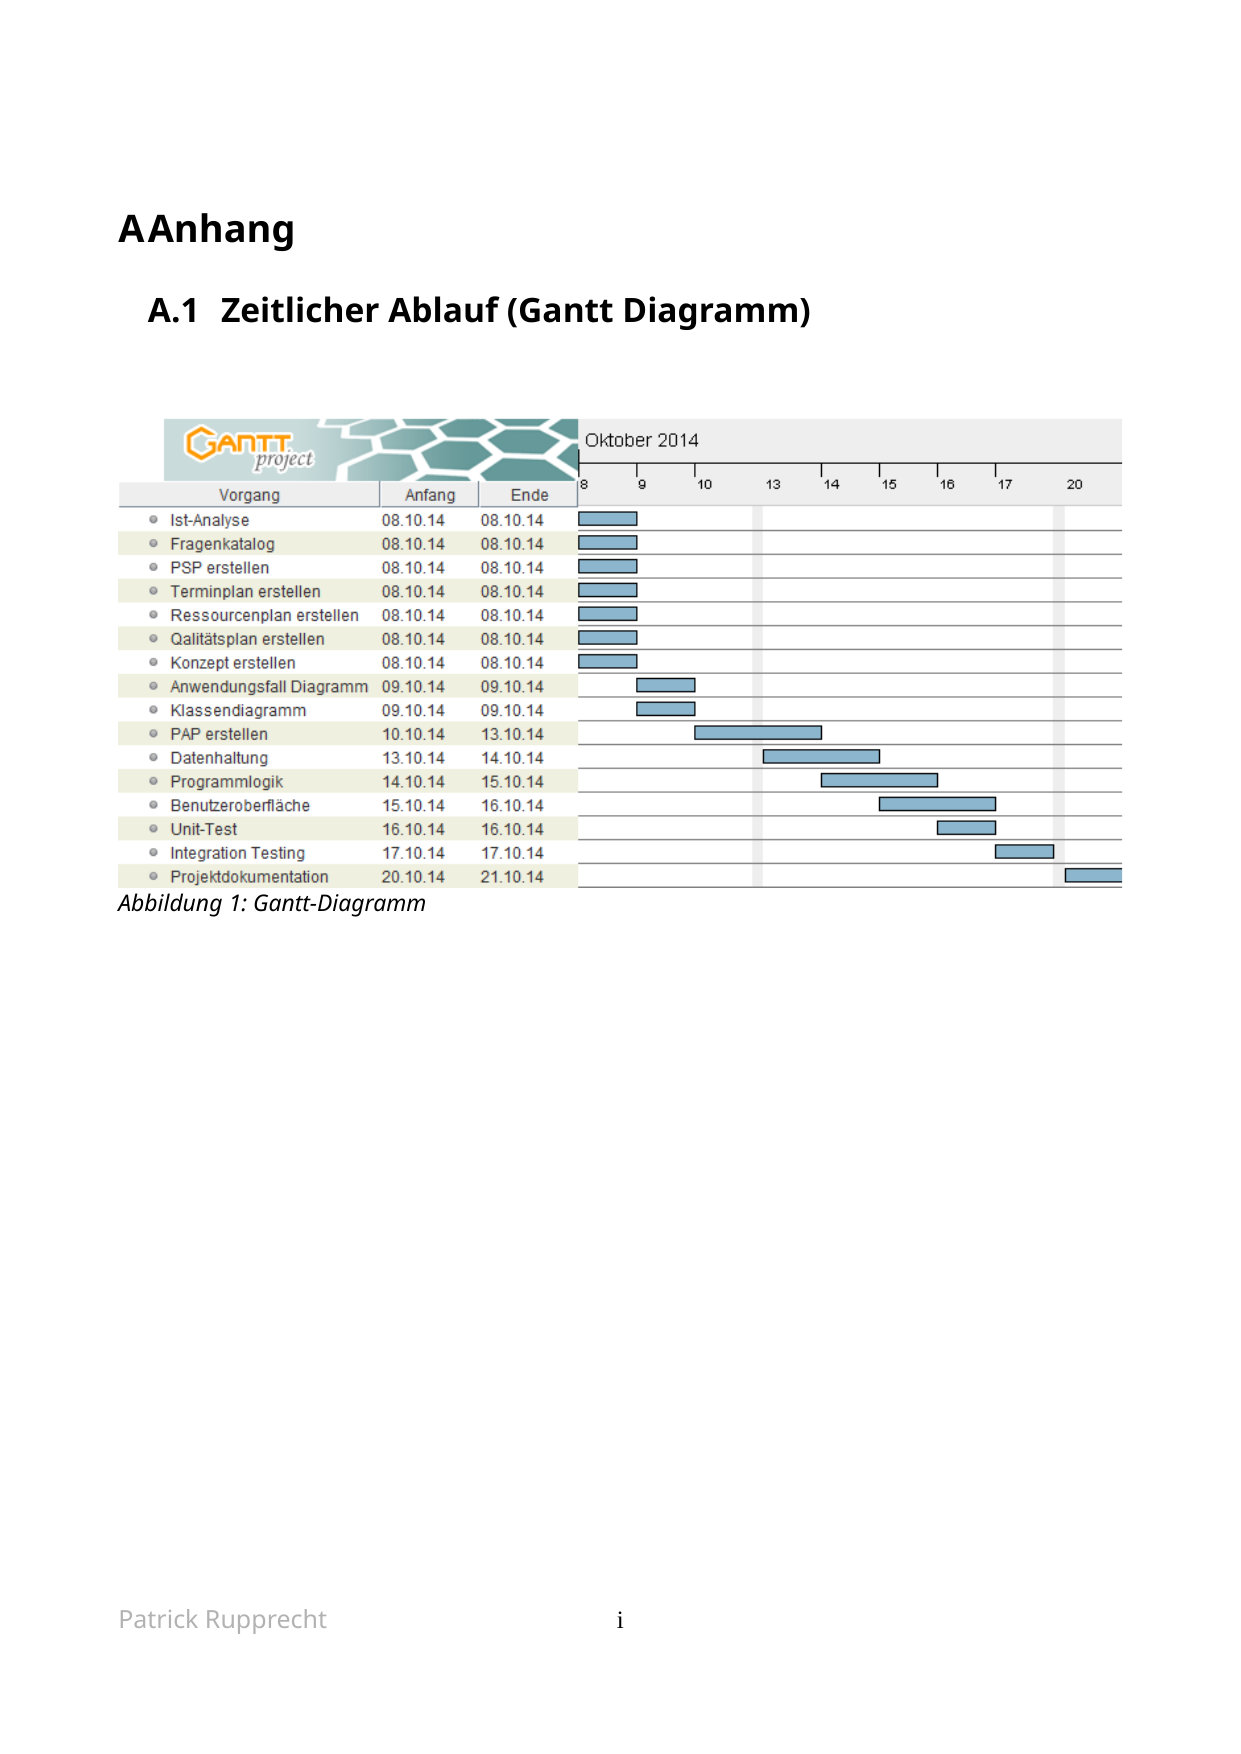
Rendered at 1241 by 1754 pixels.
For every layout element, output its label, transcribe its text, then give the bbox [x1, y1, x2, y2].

picture [118, 357, 1123, 888]
subtitle Anhang [118, 202, 1122, 254]
text Abbildung 1: Gantt-Diagramm [118, 888, 1122, 919]
subtitle Zeitlicher Ablauf (Gantt Diagramm) [148, 287, 1122, 333]
